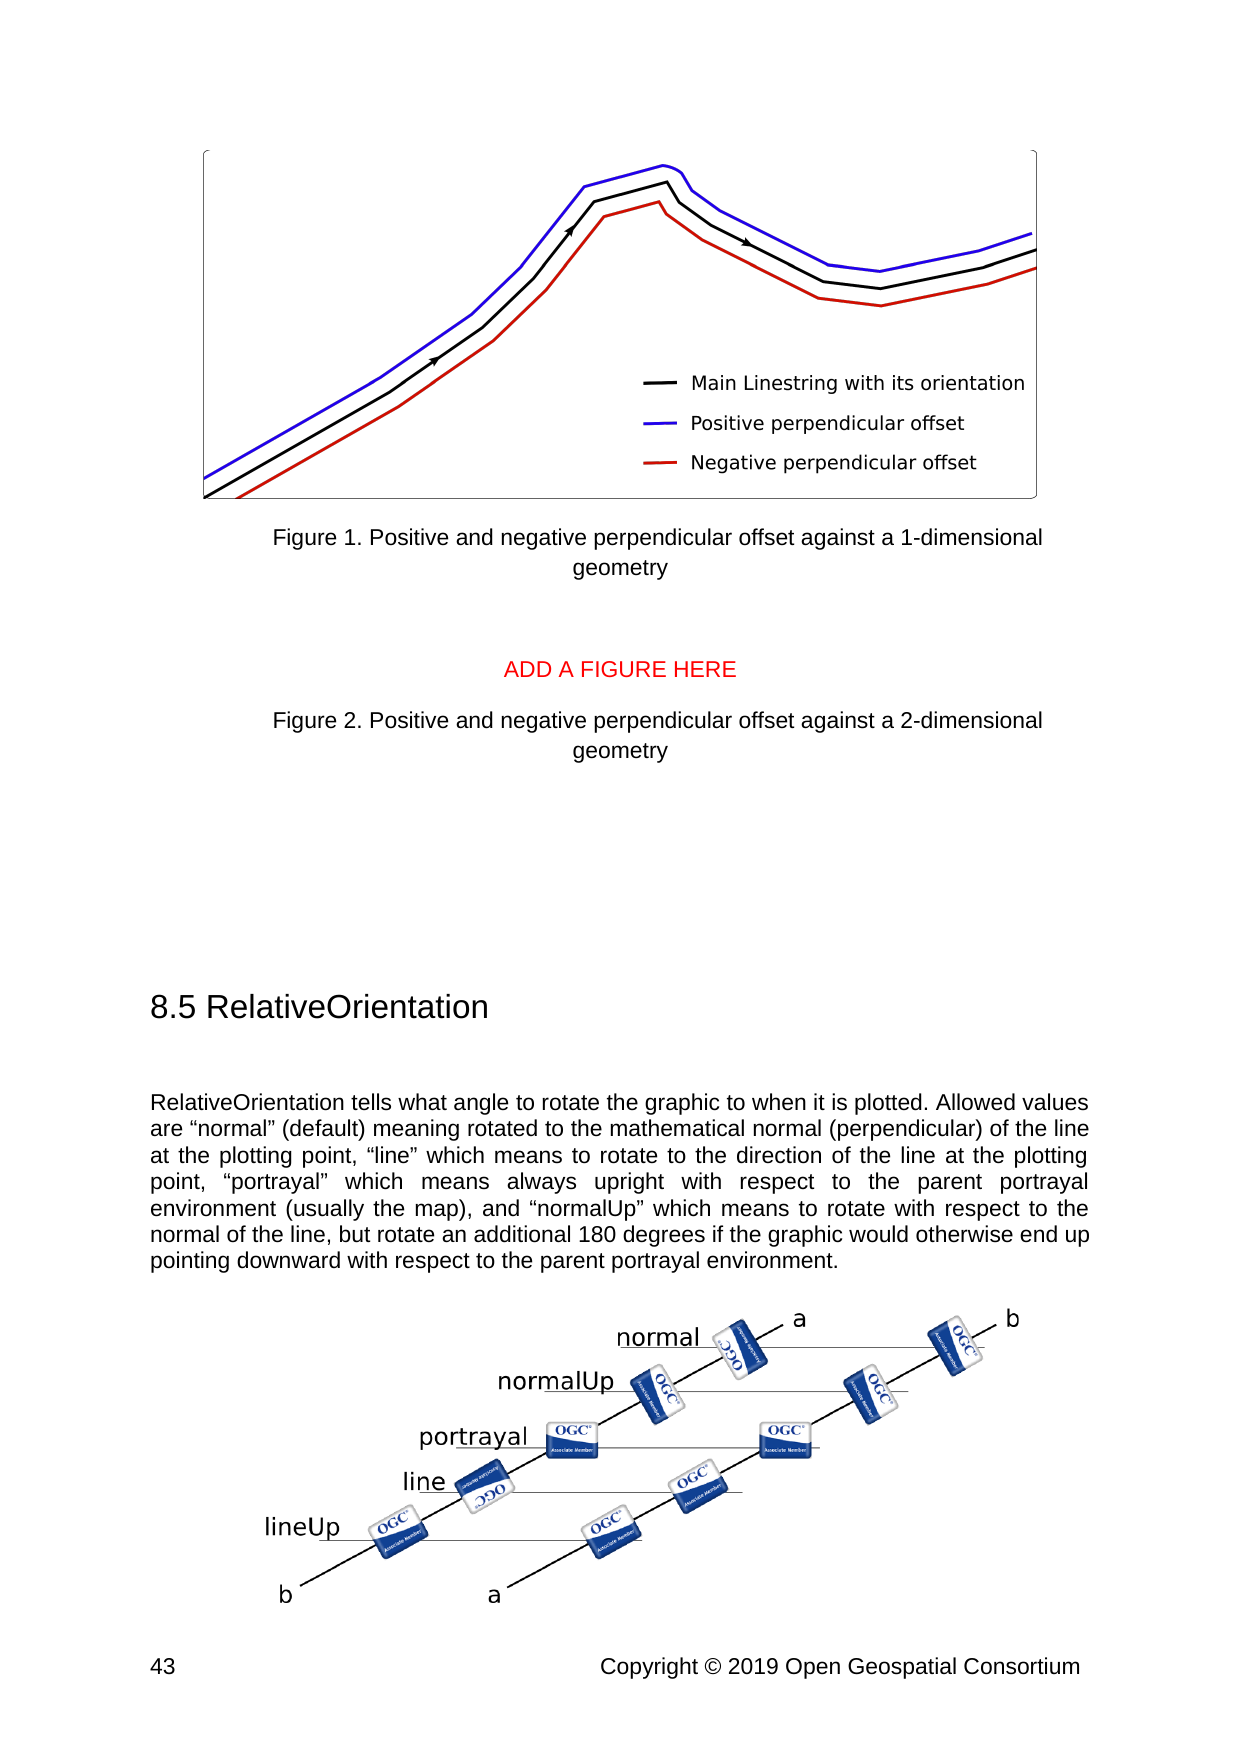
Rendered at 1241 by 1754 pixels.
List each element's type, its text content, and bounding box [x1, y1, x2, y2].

text Figure 2. Positive and negative perpendicular offset against a 2-dimensional geometry [150, 707, 1090, 763]
text Figure 1. Positive and negative perpendicular offset against a 1-dimensional geometry [150, 524, 1090, 580]
text ADD A FIGURE HERE [150, 656, 1090, 682]
picture [203, 150, 1037, 499]
text RelativeOrientation tells what angle to rotate the graphic to when it is plotted. Allowed values are “normal” (default) meaning rotated to the mathematical normal (perpendicular) of the line at the plotting point, “line” which means to rotate to the direction of the line at the plotting point, “portrayal” which means always upright with respect to the parent portrayal environment (usually the map), and “normalUp” which means to rotate with respect to the normal of the line, but rotate an additional 180 degrees if the graphic would otherwise end up pointing downward with respect to the parent portrayal environment. [150, 1089, 1090, 1273]
picture [221, 1300, 1019, 1603]
subtitle ​8.5​ RelativeOrientation [150, 987, 1090, 1026]
